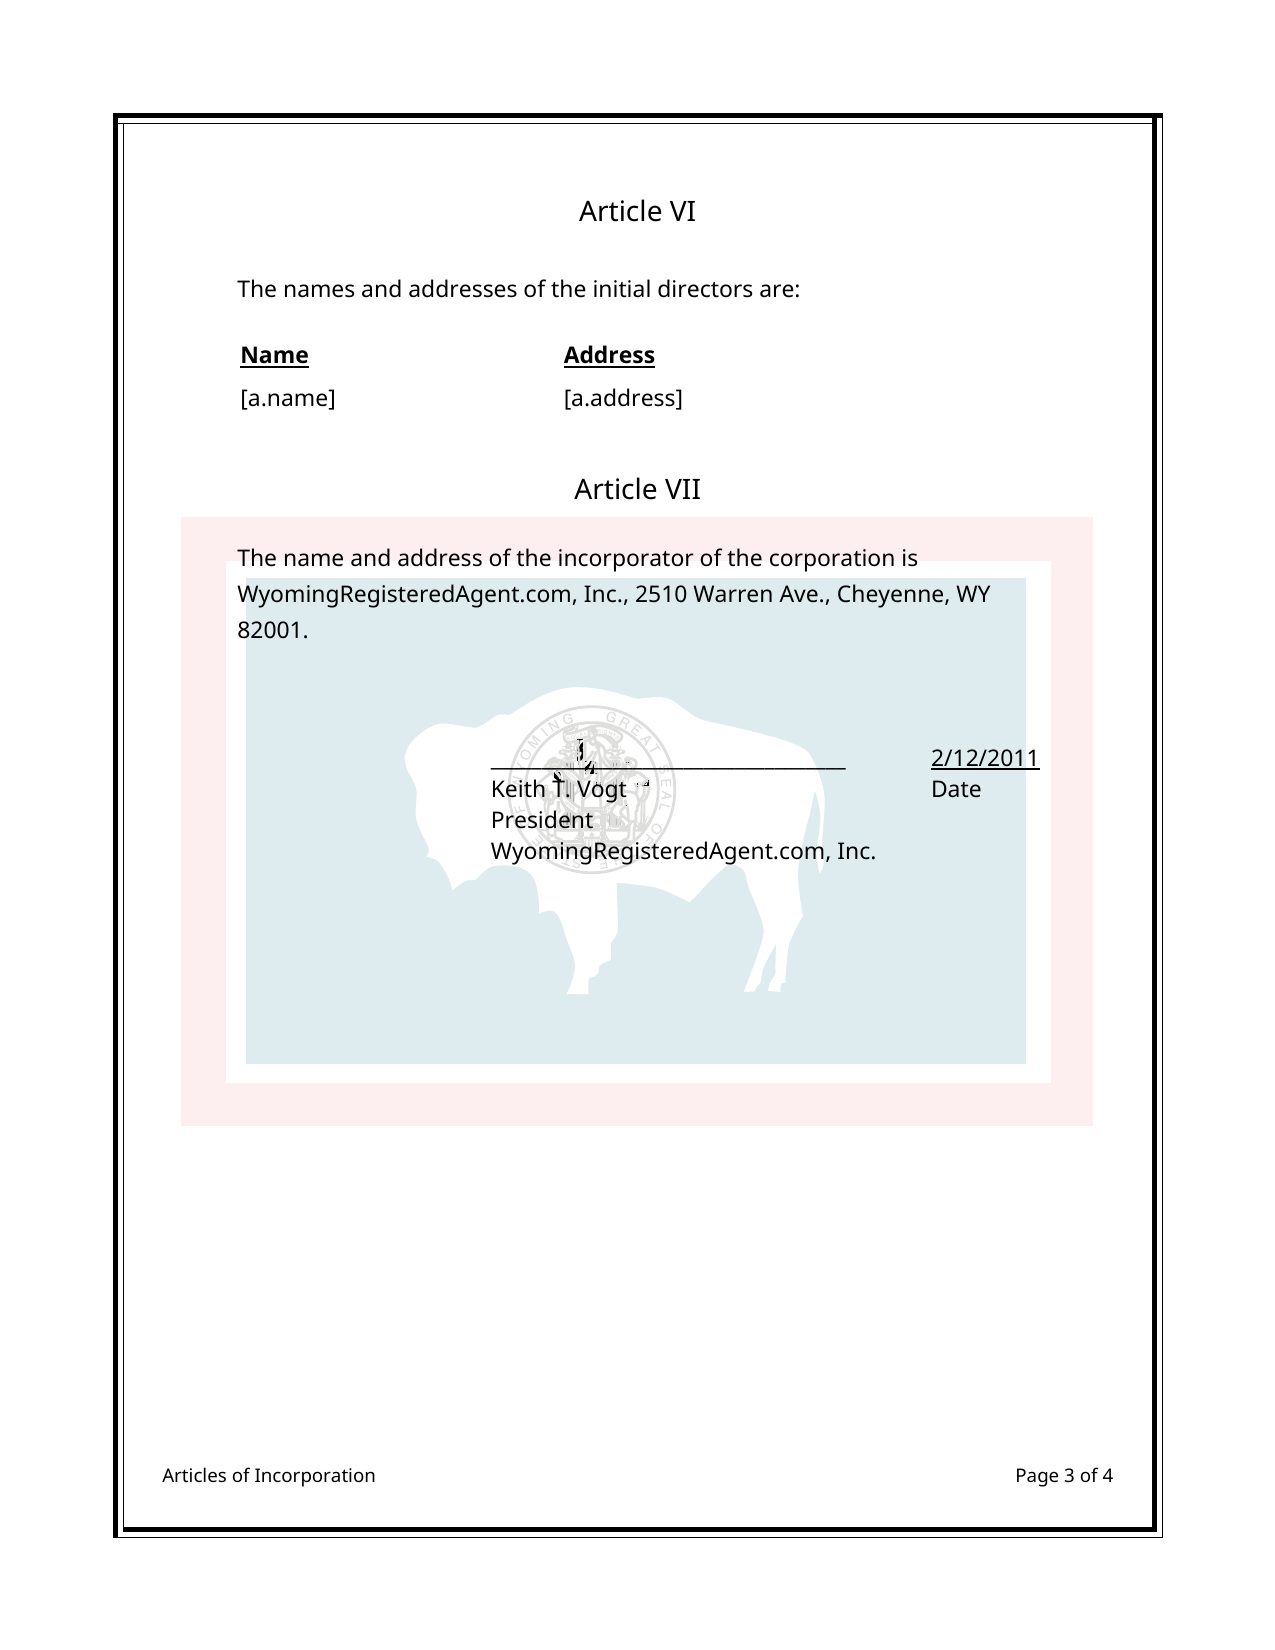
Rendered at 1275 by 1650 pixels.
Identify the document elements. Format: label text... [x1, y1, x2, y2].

table_header Address [557, 334, 1114, 376]
text The names and addresses of the initial directors are: [237, 273, 1038, 304]
text ___________________________________ 2/12/2011 Keith T. Vogt Date President WyomingRegisteredAgent.com, Inc. [491, 741, 1084, 866]
table_cell [a.address] [557, 376, 1114, 440]
table_cell [a.name] [234, 376, 557, 440]
table_header Name [234, 334, 557, 376]
text Article VI [237, 191, 1038, 229]
text The name and address of the incorporator of the corporation is WyomingRegisteredAgent.com, Inc., 2510 Warren Ave., Cheyenne, WY 82001. [237, 542, 1038, 645]
text Article VII [237, 469, 1038, 507]
